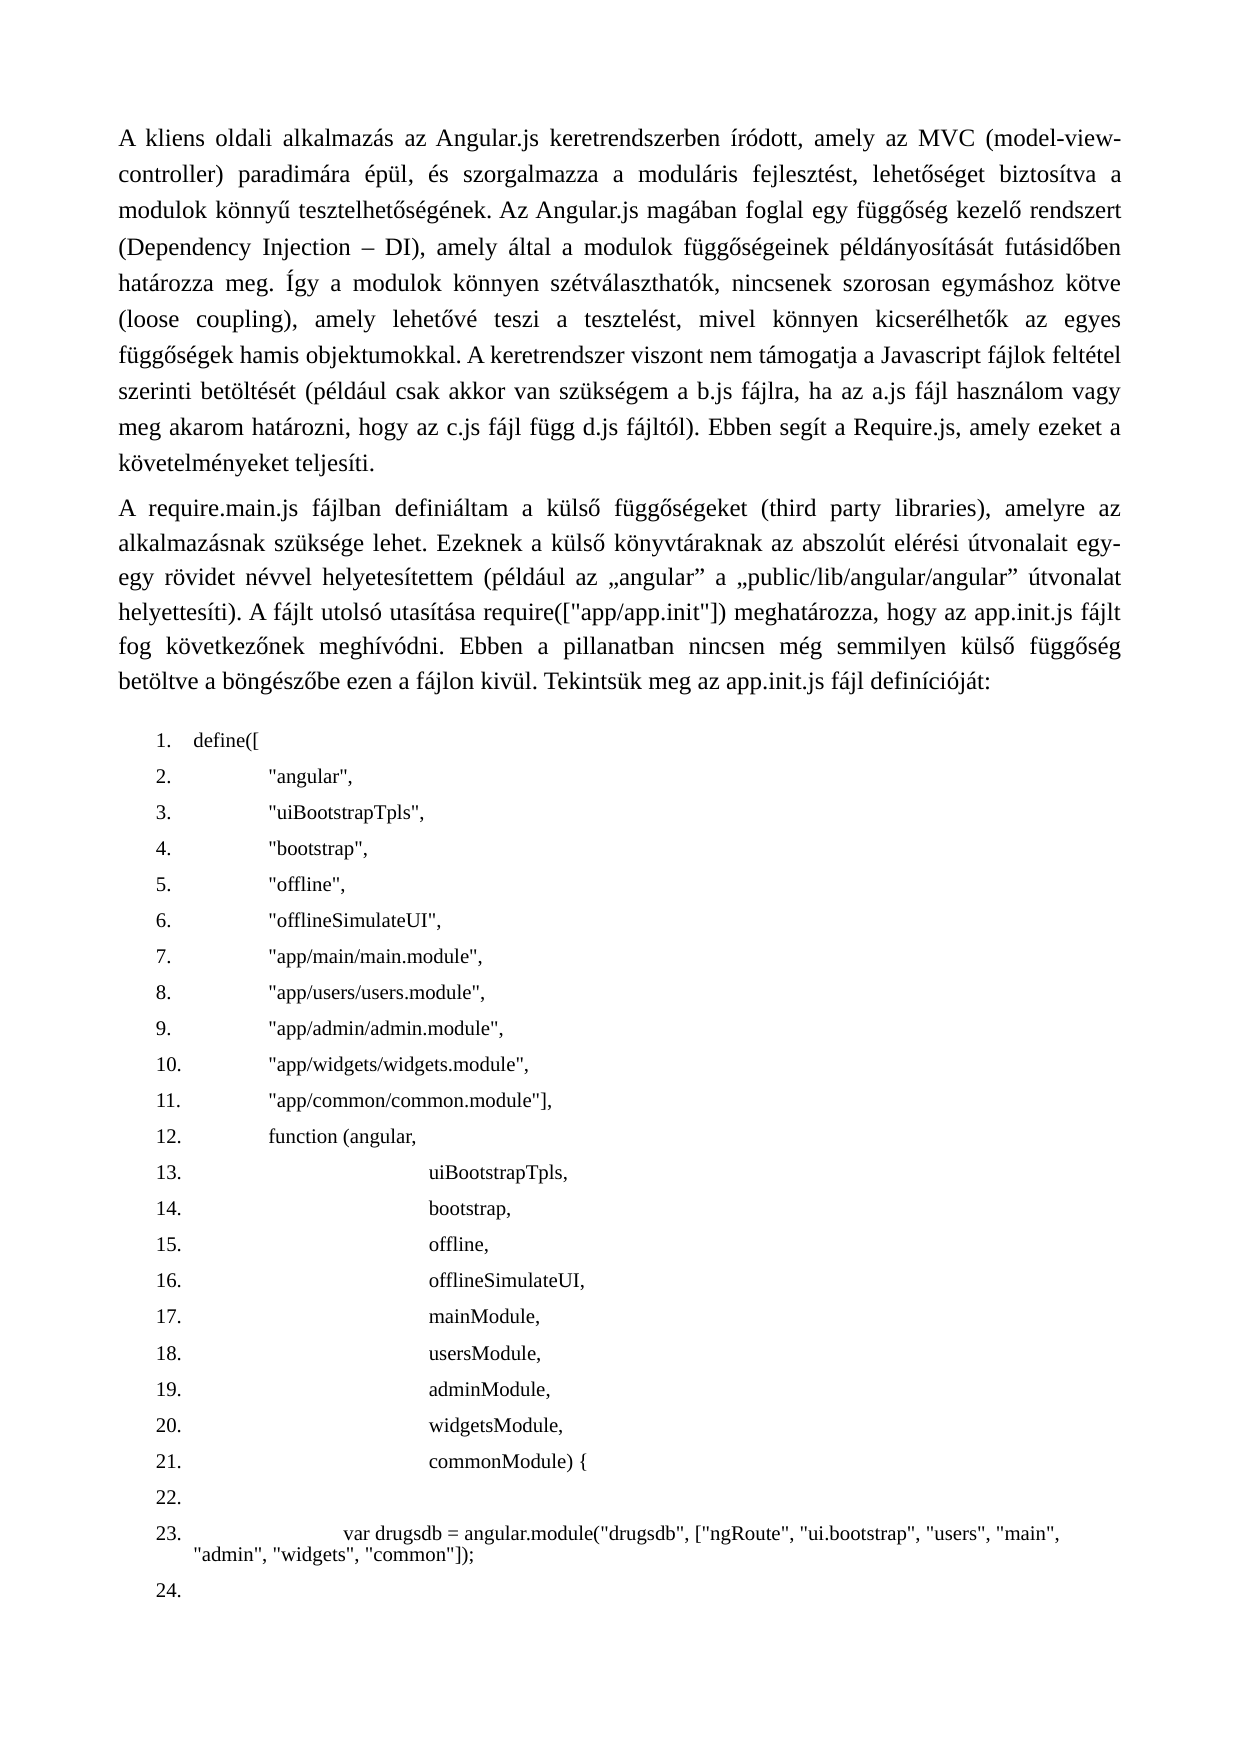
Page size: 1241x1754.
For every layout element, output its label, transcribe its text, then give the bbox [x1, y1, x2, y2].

list bootstrap, [156, 1199, 1122, 1220]
list "bootstrap", [156, 838, 1122, 859]
list function (angular, [156, 1127, 1122, 1148]
list mainModule, [156, 1307, 1122, 1328]
list usersModule, [156, 1343, 1122, 1364]
list "app/common/common.module"], [156, 1091, 1122, 1112]
list widgetsModule, [156, 1415, 1122, 1436]
list offlineSimulateUI, [156, 1271, 1122, 1292]
list "offlineSimulateUI", [156, 911, 1122, 932]
list define([ [156, 730, 1122, 751]
list "angular", [156, 766, 1122, 787]
list commonModule) { [156, 1451, 1122, 1472]
list "app/main/main.module", [156, 947, 1122, 968]
text A kliens oldali alkalmazás az Angular.js keretrendszerben íródott, amely az MVC (model-view-controller) paradimára épül, és szorgalmazza a moduláris fejlesztést, lehetőséget biztosítva a modulok könnyű tesztelhetőségének. Az Angular.js magában foglal egy függőség kezelő rendszert (Dependency Injection – DI), amely által a modulok függőségeinek példányosítását futásidőben határozza meg. Így a modulok könnyen szétválaszthatók, nincsenek szorosan egymáshoz kötve (loose coupling), amely lehetővé teszi a tesztelést, mivel könnyen kicserélhetők az egyes függőségek hamis objektumokkal. A keretrendszer viszont nem támogatja a Javascript fájlok feltétel szerinti betöltését (például csak akkor van szükségem a b.js fájlra, ha az a.js fájl használom vagy meg akarom határozni, hogy az c.js fájl függ d.js fájltól). Ebben segít a Require.js, amely ezeket a követelményeket teljesíti. [118, 118, 1122, 478]
list "app/widgets/widgets.module", [156, 1055, 1122, 1076]
list var drugsdb = angular.module("drugsdb", ["ngRoute", "ui.bootstrap", "users", "main", "admin", "widgets", "common"]); [156, 1523, 1122, 1565]
list adminModule, [156, 1379, 1122, 1400]
list "app/users/users.module", [156, 983, 1122, 1004]
list "offline", [156, 874, 1122, 896]
list "uiBootstrapTpls", [156, 802, 1122, 823]
list uiBootstrapTpls, [156, 1163, 1122, 1184]
list offline, [156, 1235, 1122, 1256]
list "app/admin/admin.module", [156, 1019, 1122, 1040]
title A require.main.js fájlban definiáltam a külső függőségeket (third party libraries), amelyre az alkalmazásnak szüksége lehet. Ezeknek a külső könyvtáraknak az abszolút elérési útvonalait egy-egy rövidet névvel helyetesítettem (például az „angular” a „public/lib/angular/angular” útvonalat helyettesíti). A fájlt utolsó utasítása require(["app/app.init"]) meghatározza, hogy az app.init.js fájlt fog következőnek meghívódni. Ebben a pillanatban nincsen még semmilyen külső függőség betöltve a böngészőbe ezen a fájlon kivül. Tekintsük meg az app.init.js fájl definícióját: [118, 493, 1122, 695]
